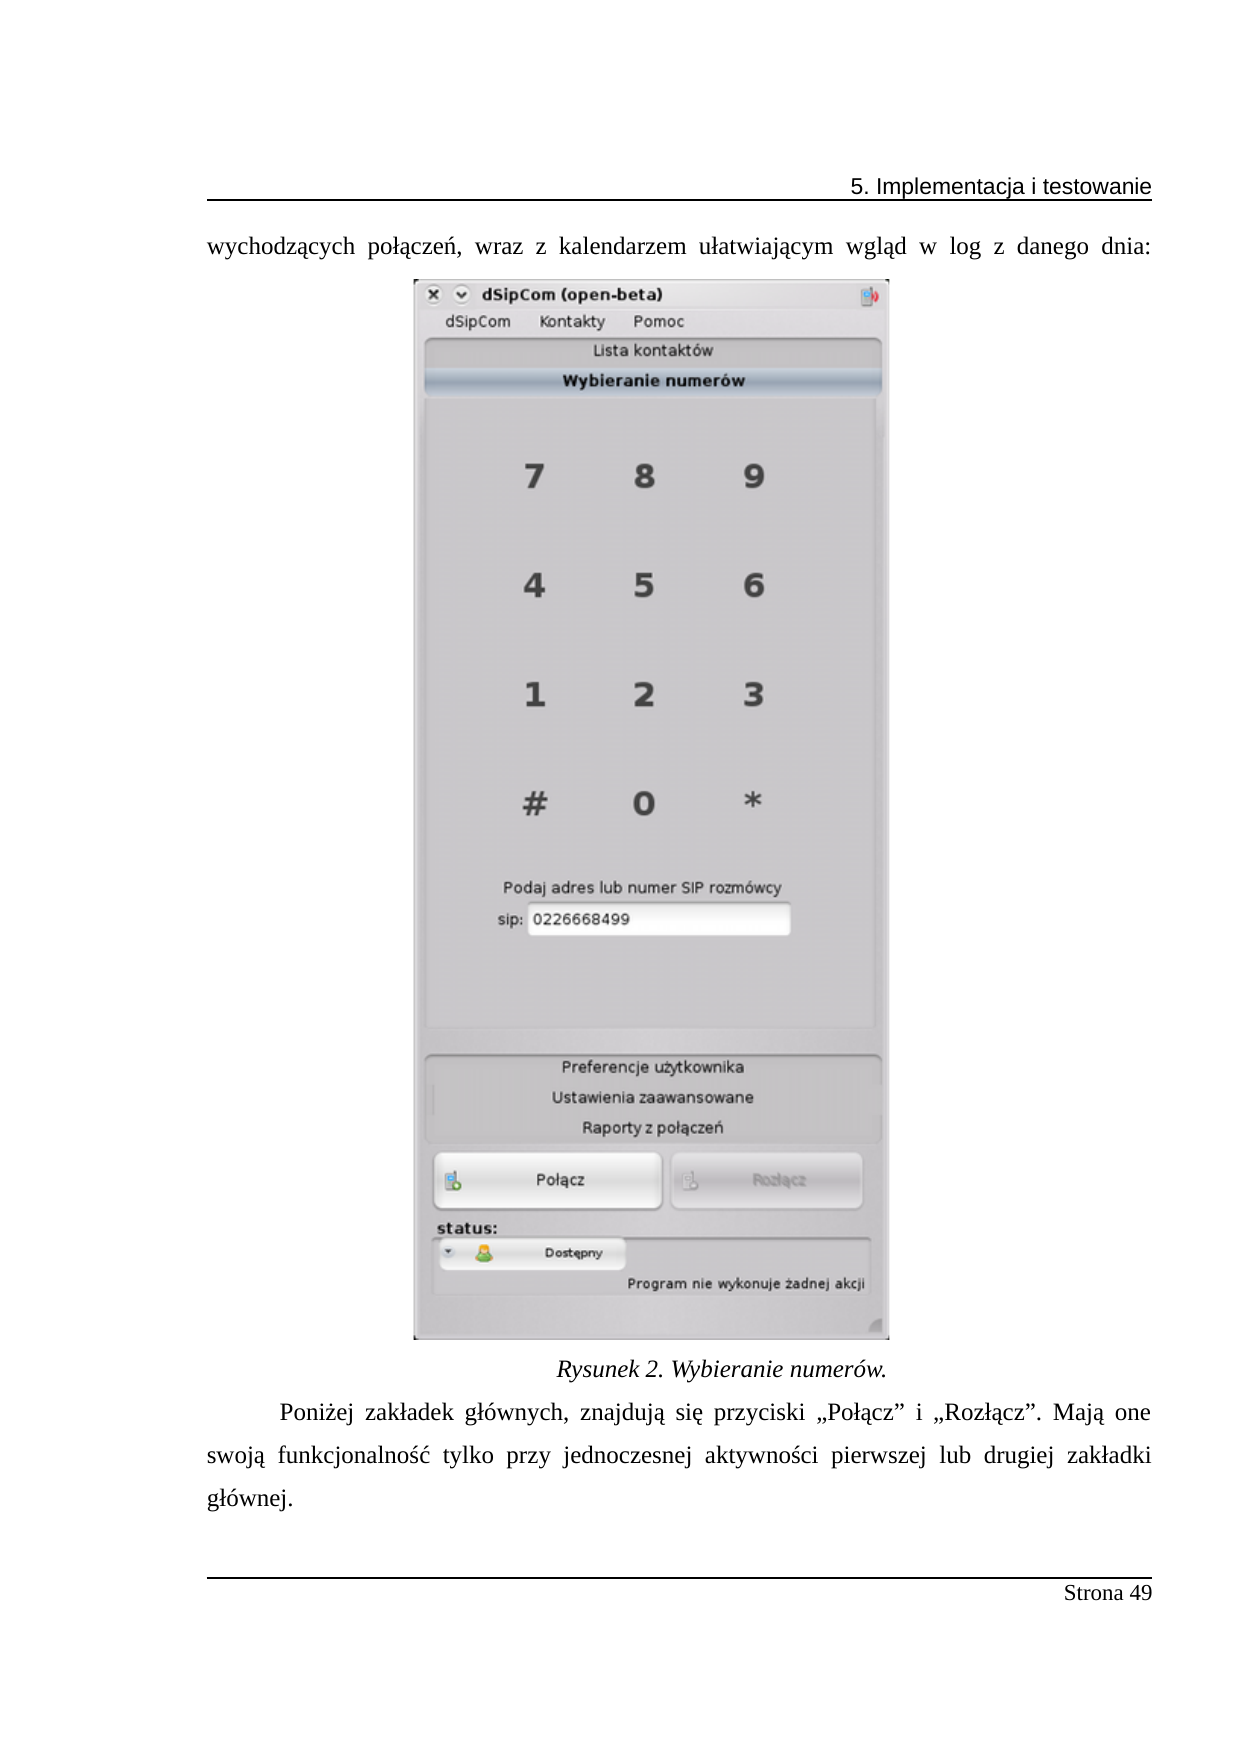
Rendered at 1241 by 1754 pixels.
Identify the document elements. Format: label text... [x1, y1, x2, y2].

picture [413, 279, 890, 1340]
text wychodzących połączeń, wraz z kalendarzem ułatwiającym wgląd w log z danego dnia: [207, 231, 1152, 260]
text Rysunek 2. Wybieranie numerów. [414, 1340, 889, 1383]
text Poniżej zakładek głównych, znajdują się przyciski „Połącz” i „Rozłącz”. Mają one swoją funkcjonalność tylko przy jednoczesnej aktywności pierwszej lub drugiej zakładki głównej. [207, 304, 1152, 1512]
